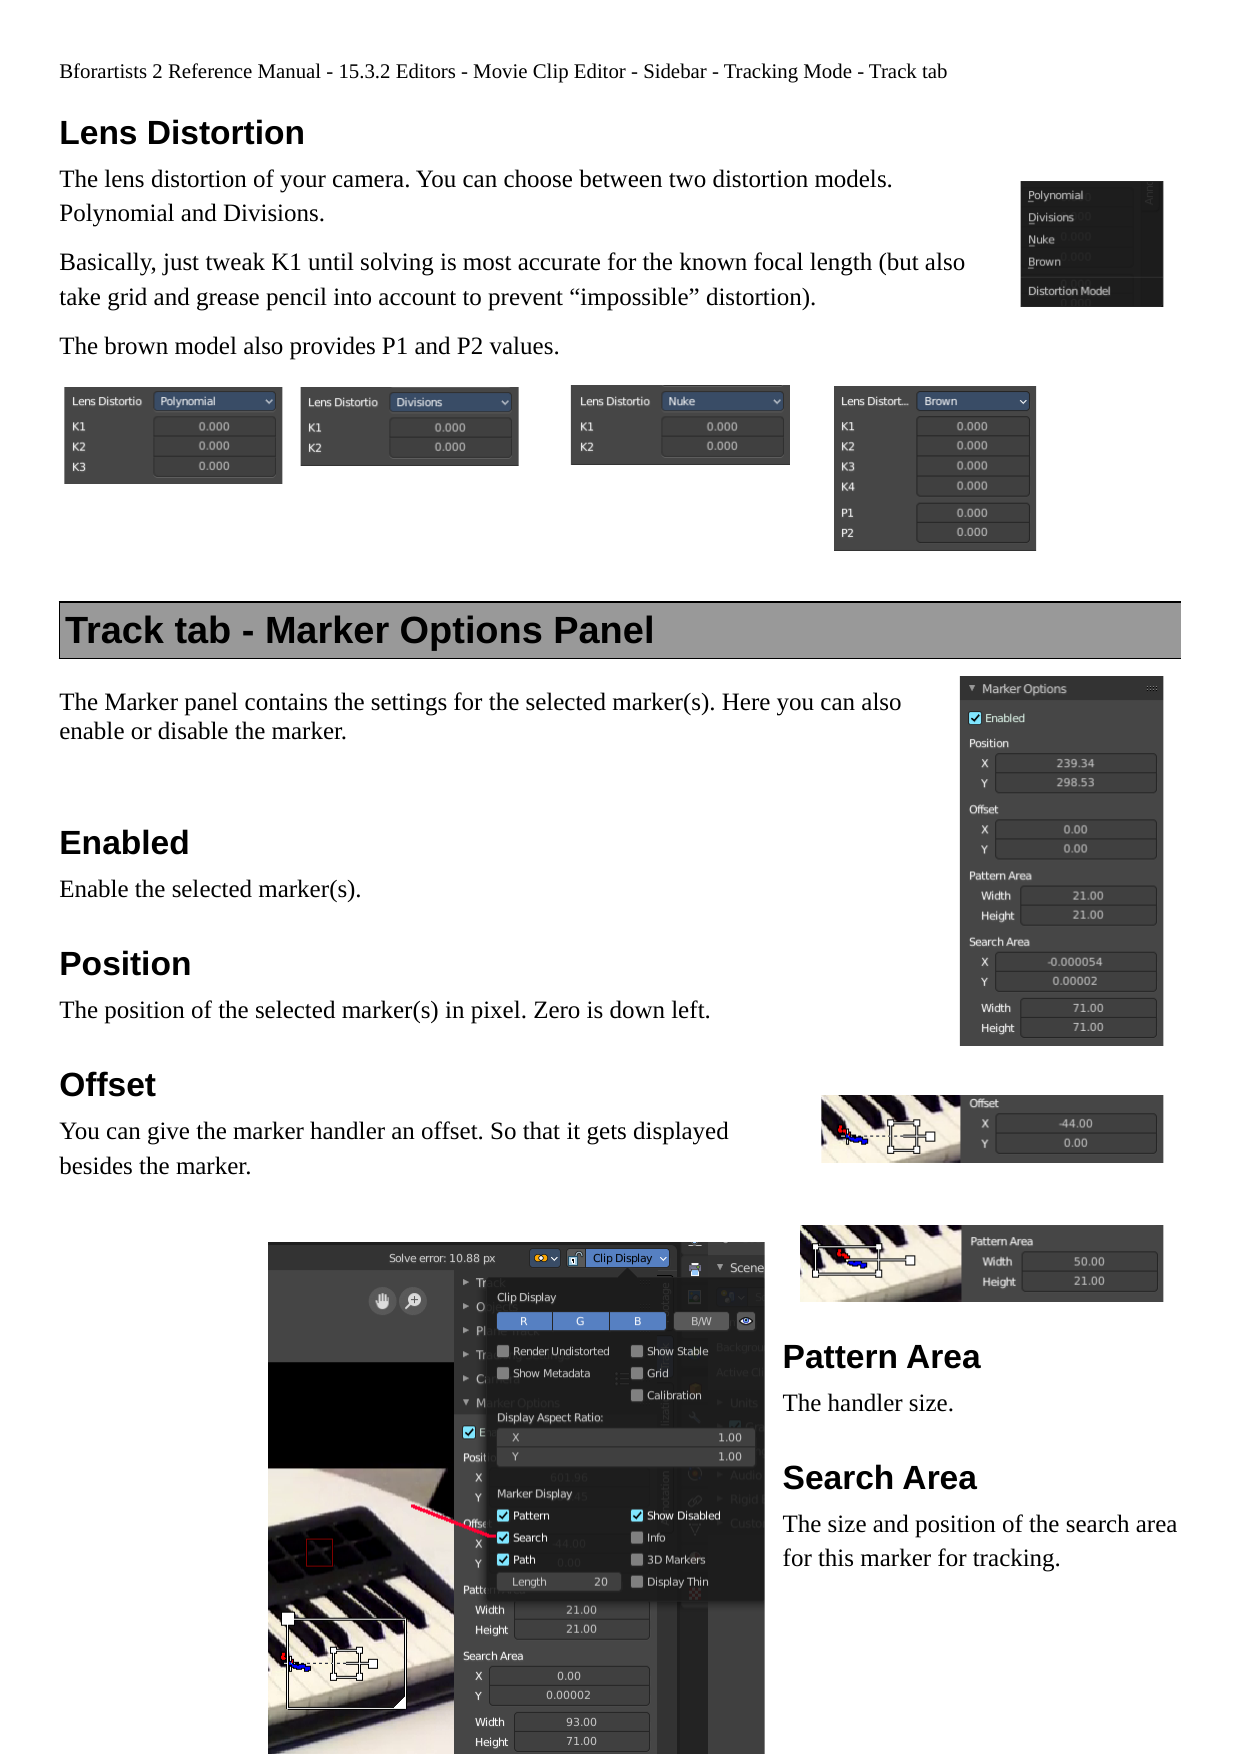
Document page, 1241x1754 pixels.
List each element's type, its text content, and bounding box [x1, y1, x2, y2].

text The brown model also provides P1 and P2 values. [59, 331, 1181, 359]
text You can give the marker handler an offset. So that it gets displayed besides the marker. [59, 1116, 1181, 1180]
subtitle [1164, 944, 1181, 983]
text Basically, just tweak K1 until solving is most accurate for the known focal length (but also take grid and grease pencil into account to prevent “impossible” distortion). [59, 247, 1181, 311]
text The handler size. [765, 1388, 1181, 1417]
subtitle Lens Distortion [59, 113, 1181, 151]
table_header Track tab - Marker Options Panel [60, 603, 1181, 658]
subtitle Offset [59, 1065, 1181, 1104]
picture [800, 1225, 1164, 1302]
text The Marker panel contains the settings for the selected marker(s). Here you can also enable or disable the marker. [59, 687, 959, 745]
picture [268, 1242, 765, 1754]
text The position of the selected marker(s) in pixel. Zero is down left. [59, 995, 959, 1024]
text Enable the selected marker(s). [59, 874, 959, 903]
picture [300, 387, 519, 466]
subtitle Position [59, 944, 959, 983]
subtitle [1164, 823, 1181, 862]
subtitle Search Area [765, 1458, 1181, 1496]
subtitle [59, 1458, 268, 1496]
text [59, 1388, 268, 1417]
picture [570, 385, 790, 465]
subtitle Enabled [59, 823, 959, 862]
picture [1020, 181, 1164, 307]
text The size and position of the search area for this marker for tracking. [765, 1509, 1181, 1572]
picture [959, 676, 1164, 1046]
text The lens distortion of your camera. You can choose between two distortion models. Polynomial and Divisions. [59, 164, 1181, 227]
subtitle Pattern Area [59, 1221, 1181, 1375]
text [59, 1509, 268, 1572]
picture [64, 387, 283, 484]
picture [821, 1095, 1164, 1163]
picture [834, 386, 1037, 551]
